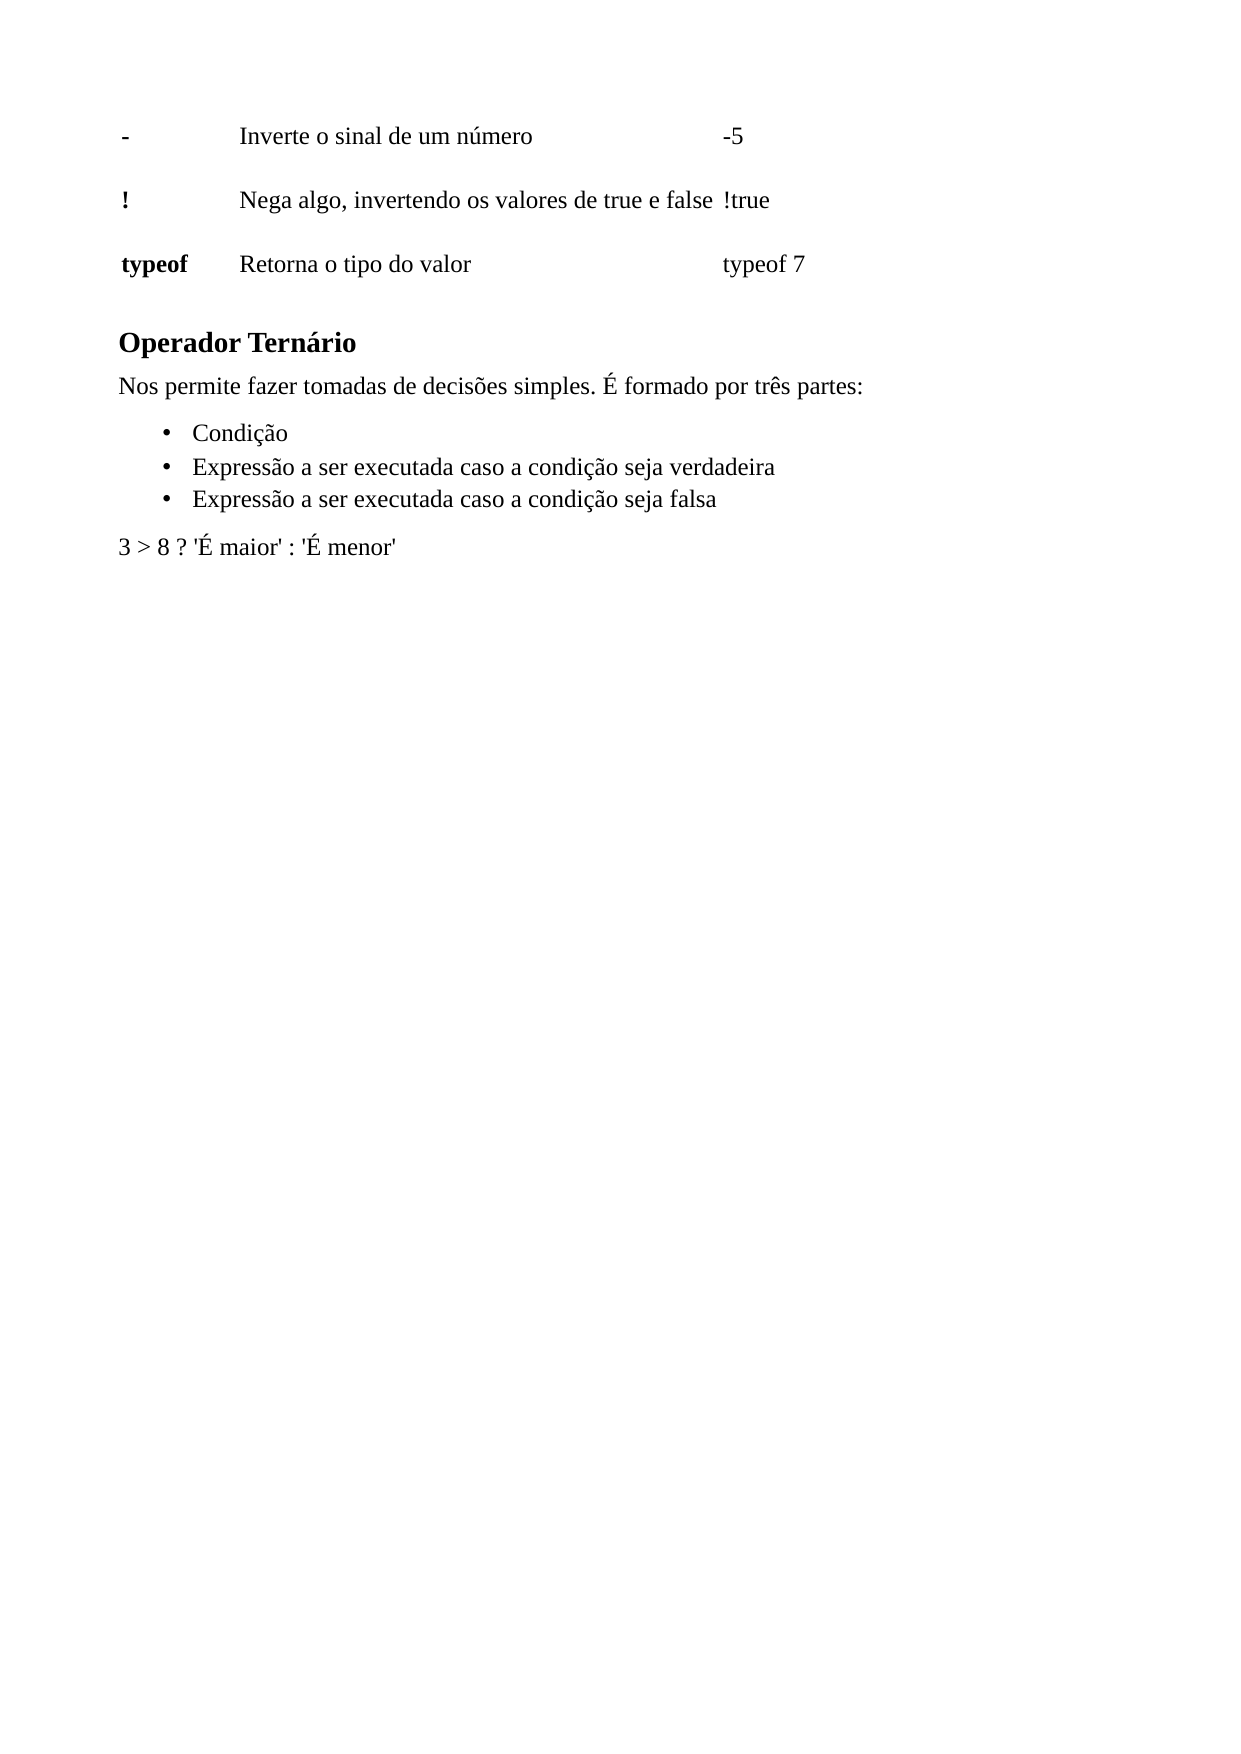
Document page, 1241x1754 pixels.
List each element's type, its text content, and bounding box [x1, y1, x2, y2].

table_cell ! [118, 182, 236, 246]
table_cell -5 [720, 118, 830, 182]
table_cell !true [720, 182, 830, 246]
table_cell typeof 7 [720, 246, 830, 310]
list Expressão a ser executada caso a condição seja falsa [162, 484, 1122, 513]
subtitle Operador Ternário [118, 325, 1122, 358]
table_cell Inverte o sinal de um número [236, 118, 720, 182]
text 3 > 8 ? 'É maior' : 'É menor' [118, 532, 1122, 561]
list Condição [162, 418, 1122, 447]
table_cell - [118, 118, 236, 182]
table_cell Nega algo, invertendo os valores de true e false [236, 182, 720, 246]
table_cell Retorna o tipo do valor [236, 246, 720, 310]
text Nos permite fazer tomadas de decisões simples. É formado por três partes: [118, 371, 1122, 400]
list Expressão a ser executada caso a condição seja verdadeira [162, 452, 1122, 480]
table_cell typeof [118, 246, 236, 310]
